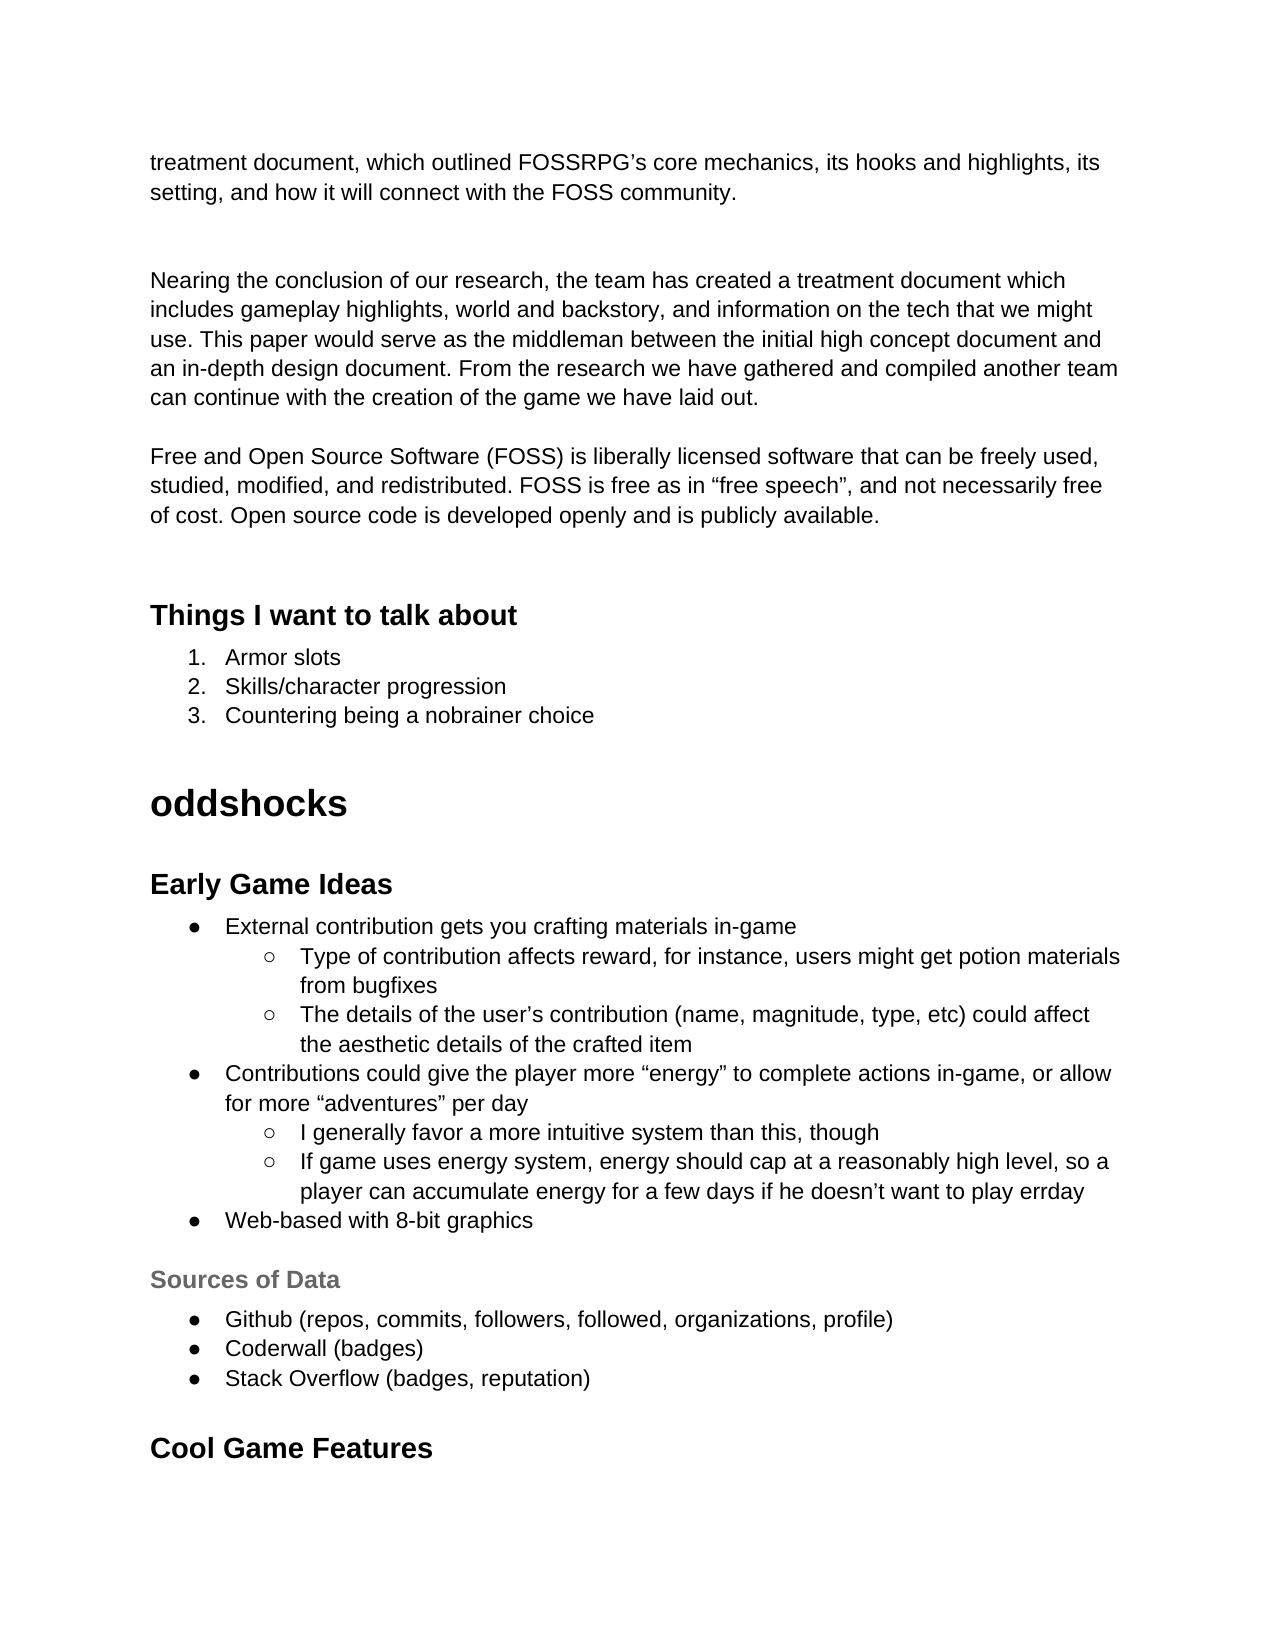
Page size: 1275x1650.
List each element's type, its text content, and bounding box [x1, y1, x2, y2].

list Countering being a nobrainer choice [187, 703, 1125, 729]
list The details of the user’s contribution (name, magnitude, type, etc) could affect the aesthetic details of the crafted item [262, 1002, 1125, 1057]
list If game uses energy system, energy should cap at a reasonably high level, so a player can accumulate energy for a few days if he doesn’t want to play errday [262, 1149, 1125, 1204]
list External contribution gets you crafting materials in-game [187, 914, 1125, 939]
text Free and Open Source Software (FOSS) is liberally licensed software that can be freely used, studied, modified, and redistributed. FOSS is free as in “free speech”, and not necessarily free of cost. Open source code is developed openly and is publicly available. [150, 444, 1125, 528]
list Type of contribution affects reward, for instance, users might get potion materials from bugfixes [262, 943, 1125, 998]
text treatment document, which outlined FOSSRPG’s core mechanics, its hooks and highlights, its setting, and how it will connect with the FOSS community. [150, 150, 1125, 205]
list Skills/character progression [187, 674, 1125, 699]
list Web-based with 8-bit graphics [187, 1208, 1125, 1233]
text Nearing the conclusion of our research, the team has created a treatment document which includes gameplay highlights, world and backstory, and information on the tech that we might use. This paper would serve as the middleman between the initial high concept document and an in-depth design document. From the research we have gathered and compiled another team can continue with the creation of the game we have laid out. [150, 267, 1125, 411]
list I generally favor a more intuitive system than this, though [262, 1119, 1125, 1145]
list Github (repos, commits, followers, followed, organizations, profile) [187, 1307, 1125, 1332]
subtitle Things I want to talk about [150, 599, 1125, 631]
list Stack Overflow (badges, reputation) [187, 1365, 1125, 1391]
subtitle Early Game Ideas [150, 868, 1125, 901]
subtitle Sources of Data [150, 1266, 1125, 1294]
subtitle Cool Game Features [150, 1432, 1125, 1465]
list Contributions could give the player more “energy” to complete actions in-game, or allow for more “adventures” per day [187, 1061, 1125, 1116]
list Coderwall (badges) [187, 1336, 1125, 1362]
subtitle oddshocks [150, 783, 1125, 824]
list Armor slots [187, 644, 1125, 670]
